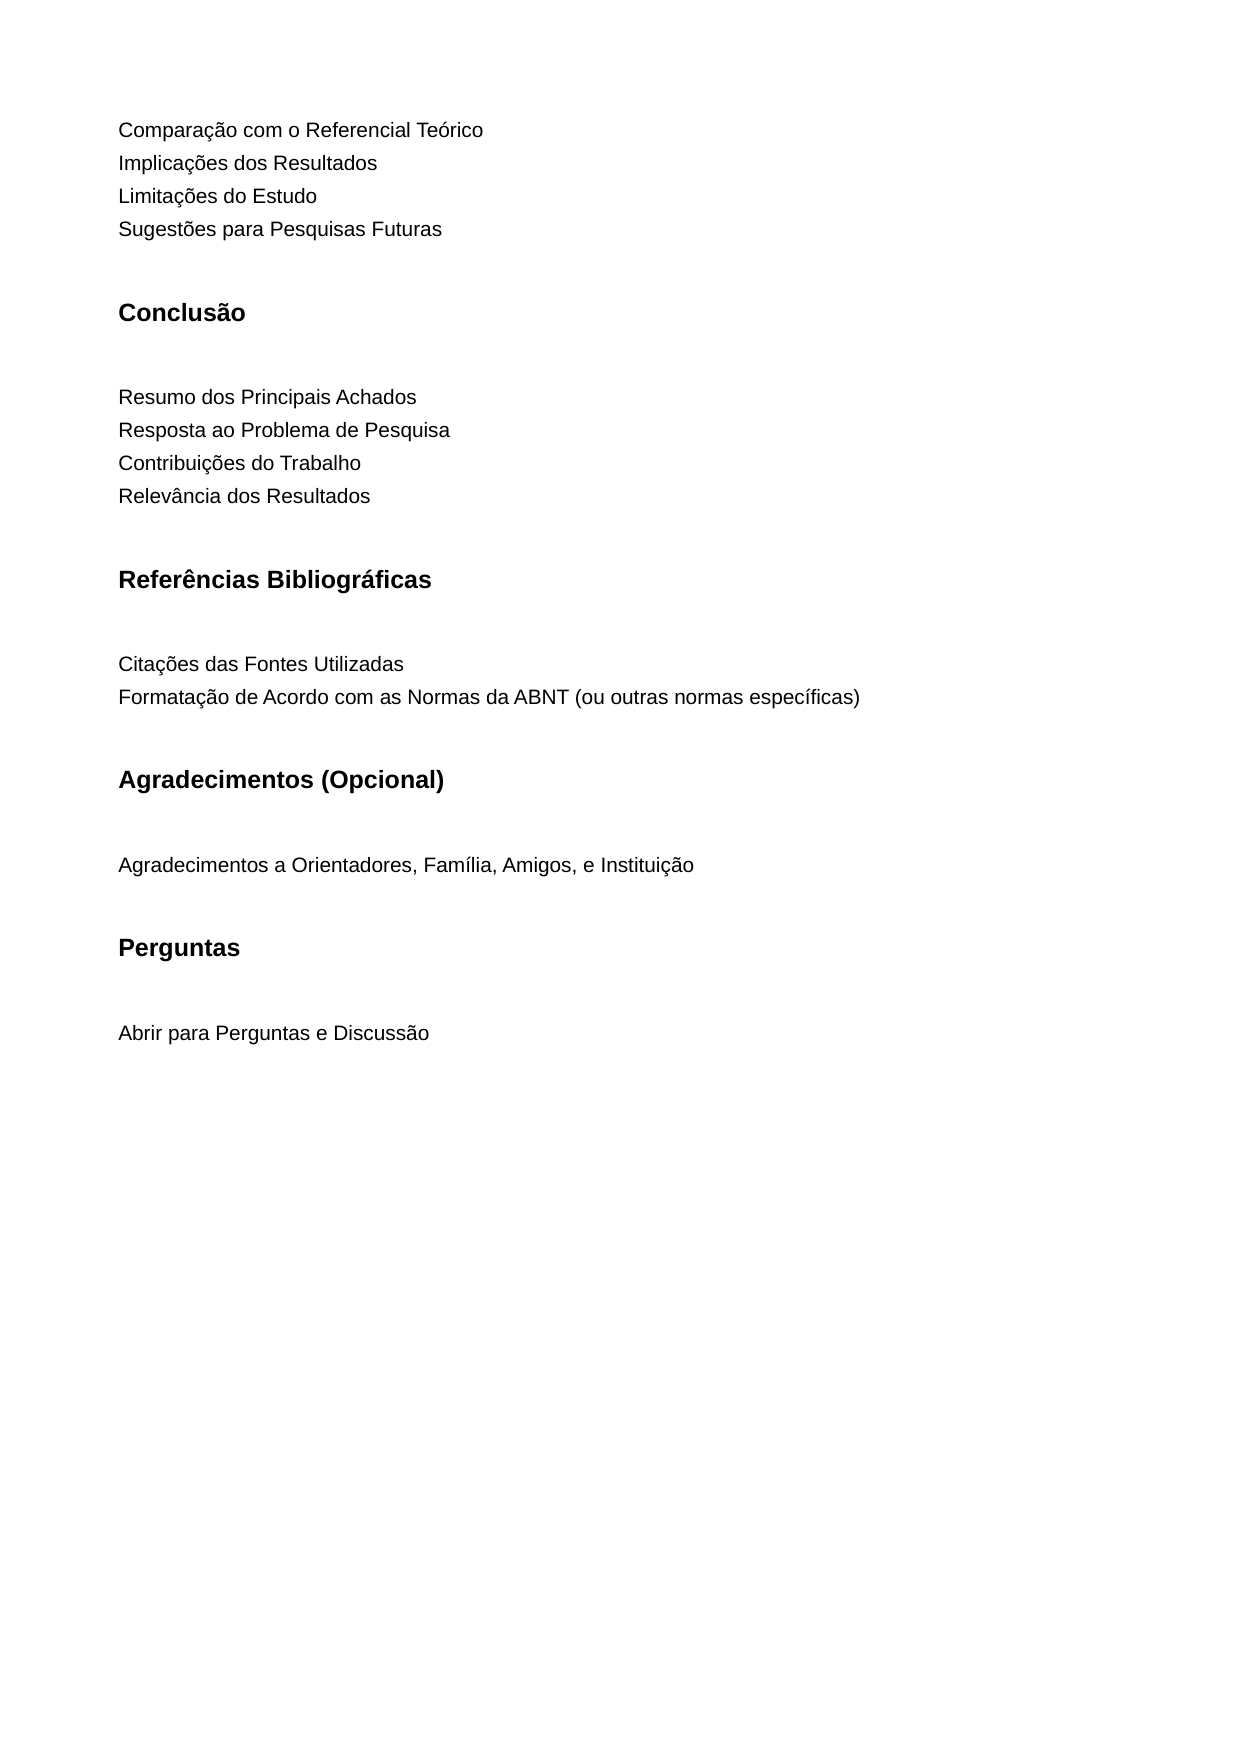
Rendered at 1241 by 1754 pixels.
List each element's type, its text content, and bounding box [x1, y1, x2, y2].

text Conclusão [118, 298, 1122, 327]
text Resposta ao Problema de Pesquisa [118, 418, 1122, 442]
text Perguntas [118, 933, 1122, 962]
text Relevância dos Resultados [118, 484, 1122, 508]
text Agradecimentos a Orientadores, Família, Amigos, e Instituição [118, 853, 1122, 877]
text Limitações do Estudo [118, 184, 1122, 208]
text Implicações dos Resultados [118, 151, 1122, 175]
text Citações das Fontes Utilizadas [118, 652, 1122, 676]
text Sugestões para Pesquisas Futuras [118, 217, 1122, 241]
text Comparação com o Referencial Teórico [118, 118, 1122, 142]
text Abrir para Perguntas e Discussão [118, 1021, 1122, 1044]
text Resumo dos Principais Achados [118, 385, 1122, 409]
text Referências Bibliográficas [118, 565, 1122, 593]
text Formatação de Acordo com as Normas da ABNT (ou outras normas específicas) [118, 685, 1122, 709]
text Contribuições do Trabalho [118, 451, 1122, 475]
text Agradecimentos (Opcional) [118, 766, 1122, 794]
